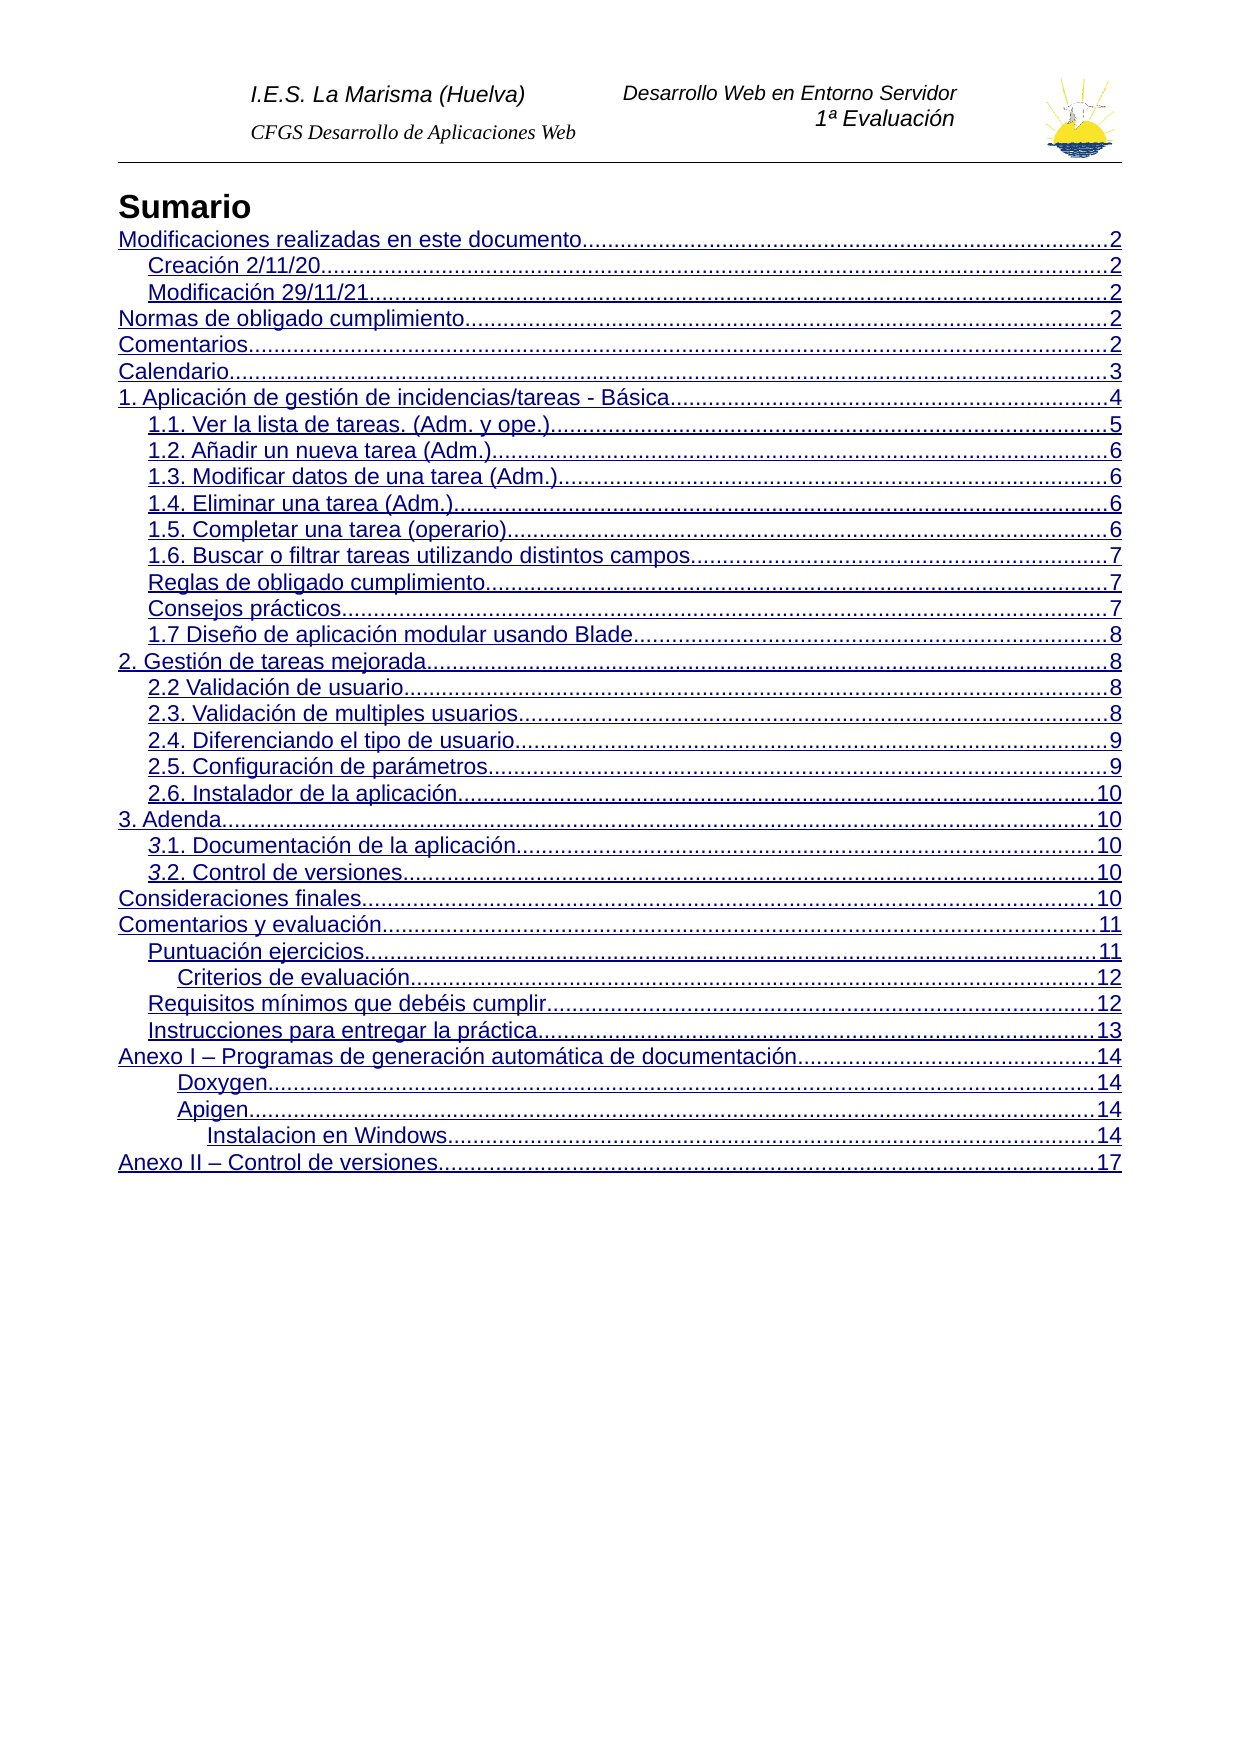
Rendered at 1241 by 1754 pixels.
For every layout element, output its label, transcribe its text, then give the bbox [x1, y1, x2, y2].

text Criterios de evaluación 12 [177, 964, 1122, 987]
text Modificación 29/11/21 2 [148, 279, 1122, 301]
text Instrucciones para entregar la práctica 13 [148, 1017, 1122, 1039]
text 1. Aplicación de gestión de incidencias/tareas - Básica 4 [118, 384, 1122, 407]
text 1.4. Eliminar una tarea (Adm.) 6 [148, 489, 1122, 512]
text Calendario 3 [118, 358, 1122, 381]
text 2.4. Diferenciando el tipo de usuario. 9 [148, 727, 1122, 750]
text Reglas de obligado cumplimiento 7 [148, 569, 1122, 591]
text Consejos prácticos 7 [148, 595, 1122, 618]
text 2.6. Instalador de la aplicación 10 [148, 779, 1122, 802]
text 3.2. Control de versiones. 10 [148, 858, 1122, 881]
text 3. Adenda 10 [118, 806, 1122, 829]
text 1.2. Añadir un nueva tarea (Adm.) 6 [148, 437, 1122, 460]
subtitle Sumario [118, 188, 1122, 226]
text 2.5. Configuración de parámetros. 9 [148, 753, 1122, 776]
text Comentarios 2 [118, 331, 1122, 354]
text 1.7 Diseño de aplicación modular usando Blade. 8 [148, 621, 1122, 644]
text Consideraciones finales 10 [118, 885, 1122, 908]
text Anexo I – Programas de generación automática de documentación 14 [118, 1043, 1122, 1066]
text Modificaciones realizadas en este documento 2 [118, 226, 1122, 249]
text Creación 2/11/20 2 [148, 252, 1122, 275]
text Apigen 14 [177, 1096, 1122, 1119]
text 1.1. Ver la lista de tareas. (Adm. y ope.). 5 [148, 411, 1122, 433]
text Instalacion en Windows 14 [207, 1122, 1122, 1145]
text Puntuación ejercicios 11 [148, 938, 1122, 960]
text Normas de obligado cumplimiento 2 [118, 305, 1122, 328]
text Comentarios y evaluación 11 [118, 911, 1122, 934]
text 2.3. Validación de multiples usuarios. 8 [148, 700, 1122, 723]
text Requisitos mínimos que debéis cumplir 12 [148, 990, 1122, 1013]
text 1.6. Buscar o filtrar tareas utilizando distintos campos. 7 [148, 542, 1122, 565]
text 1.3. Modificar datos de una tarea (Adm.) 6 [148, 463, 1122, 486]
text 2.2 Validación de usuario. 8 [148, 674, 1122, 697]
text Anexo II – Control de versiones 17 [118, 1148, 1122, 1171]
text 1.5. Completar una tarea (operario). 6 [148, 516, 1122, 539]
text Doxygen 14 [177, 1069, 1122, 1092]
text 2. Gestión de tareas mejorada 8 [118, 648, 1122, 670]
text 3.1. Documentación de la aplicación. 10 [148, 832, 1122, 855]
